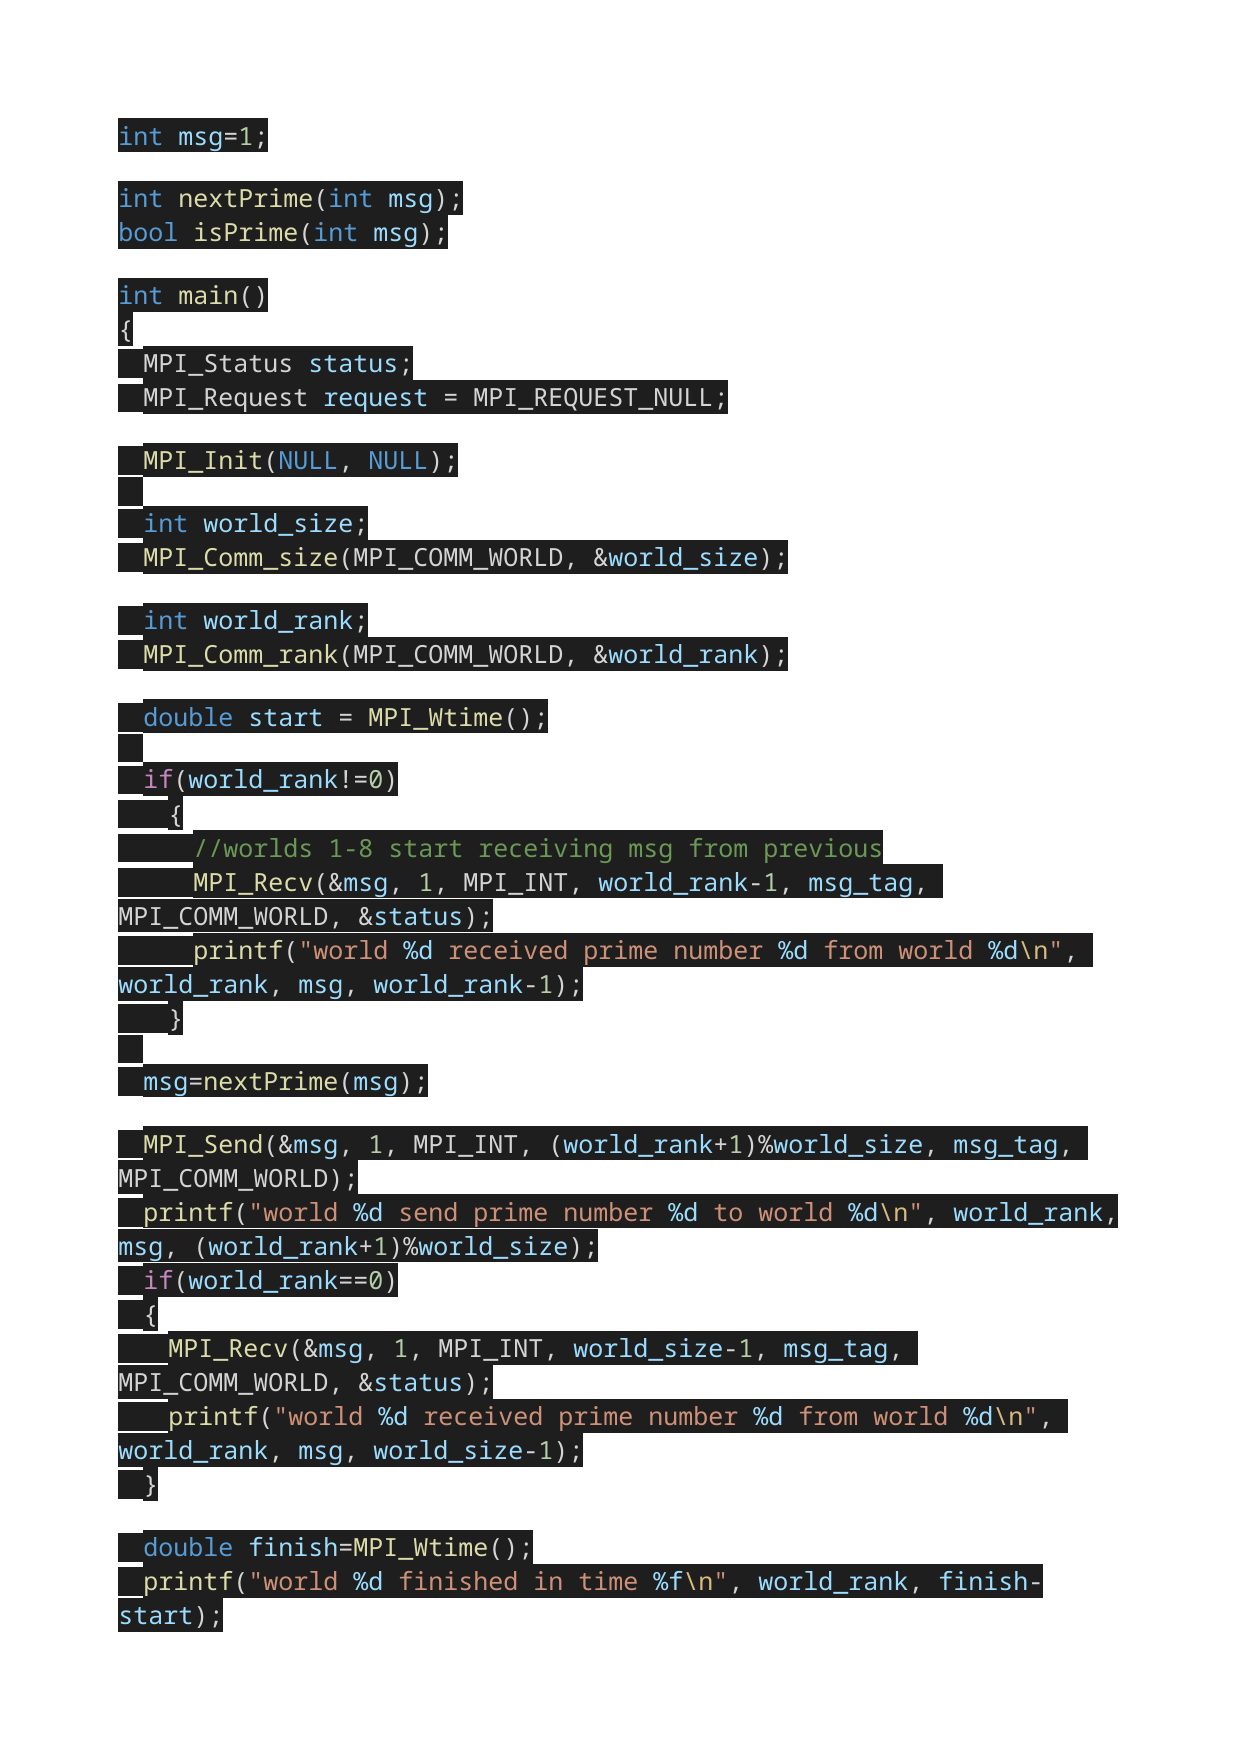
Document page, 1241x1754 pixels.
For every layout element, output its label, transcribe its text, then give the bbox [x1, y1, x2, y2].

text int world_size; [118, 506, 1122, 540]
text //worlds 1-8 start receiving msg from previous [118, 830, 1122, 864]
text int msg=1; [118, 118, 1122, 152]
text printf("world %d received prime number %d from world %d\n", world_rank, msg, world_rank-1); [118, 932, 1122, 1001]
text printf("world %d finished in time %f\n", world_rank, finish-start); [118, 1564, 1122, 1632]
text msg=nextPrime(msg); [118, 1063, 1122, 1097]
text MPI_Send(&msg, 1, MPI_INT, (world_rank+1)%world_size, msg_tag, MPI_COMM_WORLD); [118, 1126, 1122, 1194]
text MPI_Comm_size(MPI_COMM_WORLD, &world_size); [118, 540, 1122, 574]
text MPI_Recv(&msg, 1, MPI_INT, world_rank-1, msg_tag, MPI_COMM_WORLD, &status); [118, 864, 1122, 932]
text if(world_rank!=0) [118, 762, 1122, 796]
text MPI_Status status; [118, 346, 1122, 380]
text int world_rank; [118, 602, 1122, 637]
text if(world_rank==0) [118, 1262, 1122, 1297]
text { [118, 1297, 1122, 1331]
text MPI_Request request = MPI_REQUEST_NULL; [118, 380, 1122, 414]
text } [118, 1467, 1122, 1501]
text double start = MPI_Wtime(); [118, 699, 1122, 733]
text MPI_Init(NULL, NULL); [118, 443, 1122, 477]
text { [118, 312, 1122, 346]
text MPI_Recv(&msg, 1, MPI_INT, world_size-1, msg_tag, MPI_COMM_WORLD, &status); [118, 1331, 1122, 1399]
text printf("world %d received prime number %d from world %d\n", world_rank, msg, world_size-1); [118, 1399, 1122, 1467]
text int main() [118, 278, 1122, 312]
text printf("world %d send prime number %d to world %d\n", world_rank, msg, (world_rank+1)%world_size); [118, 1194, 1122, 1262]
text } [118, 1001, 1122, 1035]
text int nextPrime(int msg); [118, 181, 1122, 215]
text bool isPrime(int msg); [118, 215, 1122, 249]
text MPI_Comm_rank(MPI_COMM_WORLD, &world_rank); [118, 637, 1122, 671]
text { [118, 796, 1122, 830]
text double finish=MPI_Wtime(); [118, 1530, 1122, 1564]
